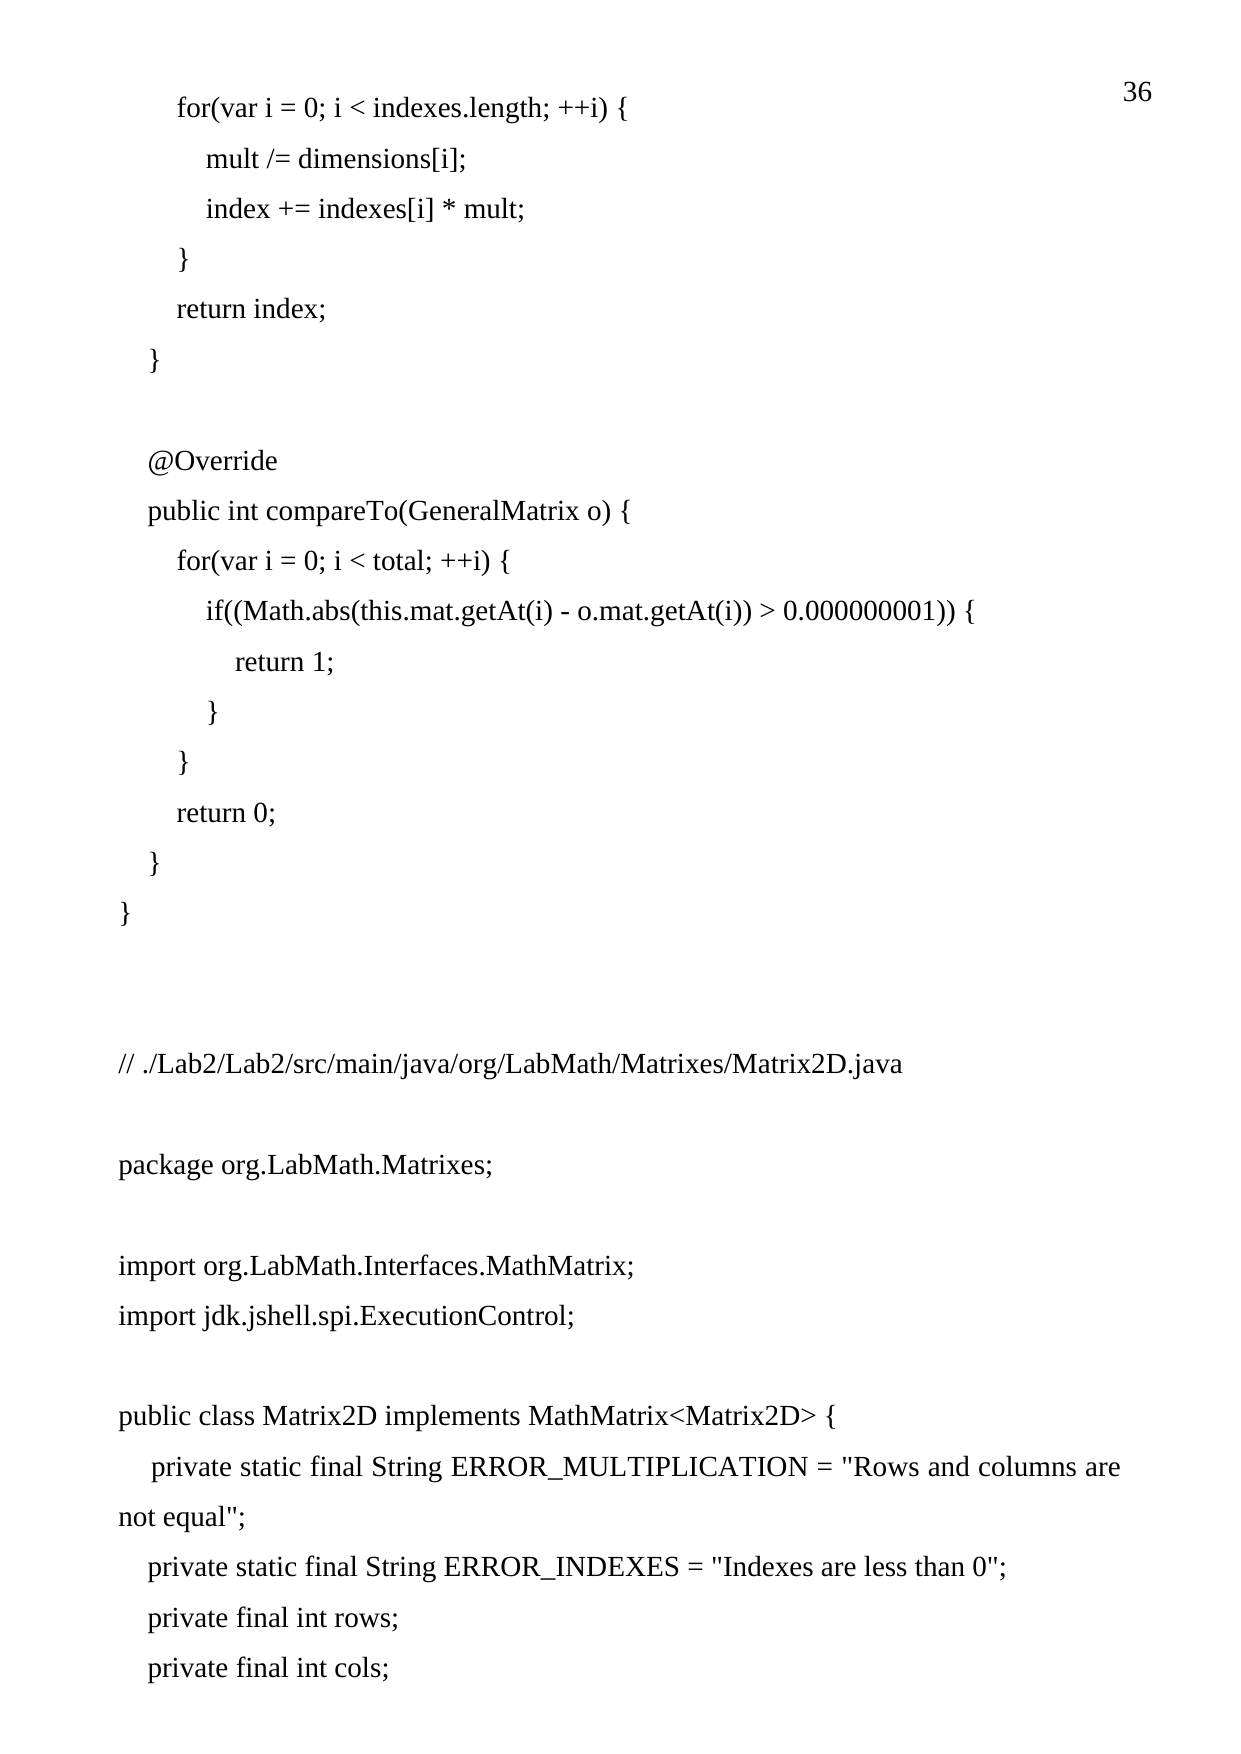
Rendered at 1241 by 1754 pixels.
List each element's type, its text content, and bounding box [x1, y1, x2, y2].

text } [118, 342, 1122, 376]
text private final int rows; [118, 1600, 1122, 1633]
text for(var i = 0; i < total; ++i) { [118, 543, 1122, 577]
text index += indexes[i] * mult; [118, 191, 1122, 224]
text } [118, 845, 1122, 879]
text import org.LabMath.Interfaces.MathMatrix; [118, 1248, 1122, 1281]
text public int compareTo(GeneralMatrix o) { [118, 493, 1122, 526]
text return 1; [118, 644, 1122, 677]
text @Override [118, 443, 1122, 476]
text mult /= dimensions[i]; [118, 141, 1122, 174]
text if((Math.abs(this.mat.getAt(i) - o.mat.getAt(i)) > 0.000000001)) { [118, 593, 1122, 627]
text } [118, 241, 1122, 275]
text private static final String ERROR_MULTIPLICATION = "Rows and columns are not equal"; [118, 1449, 1122, 1533]
text private final int cols; [118, 1650, 1122, 1684]
text // ./Lab2/Lab2/src/main/java/org/LabMath/Matrixes/Matrix2D.java [118, 1046, 1122, 1080]
text } [118, 744, 1122, 778]
text } [118, 694, 1122, 728]
text return 0; [118, 795, 1122, 828]
text return index; [118, 292, 1122, 325]
text } [118, 895, 1122, 929]
text public class Matrix2D implements MathMatrix<Matrix2D> { [118, 1398, 1122, 1432]
text private static final String ERROR_INDEXES = "Indexes are less than 0"; [118, 1549, 1122, 1583]
text for(var i = 0; i < indexes.length; ++i) { [118, 90, 1122, 124]
text import jdk.jshell.spi.ExecutionControl; [118, 1298, 1122, 1331]
text package org.LabMath.Matrixes; [118, 1147, 1122, 1181]
